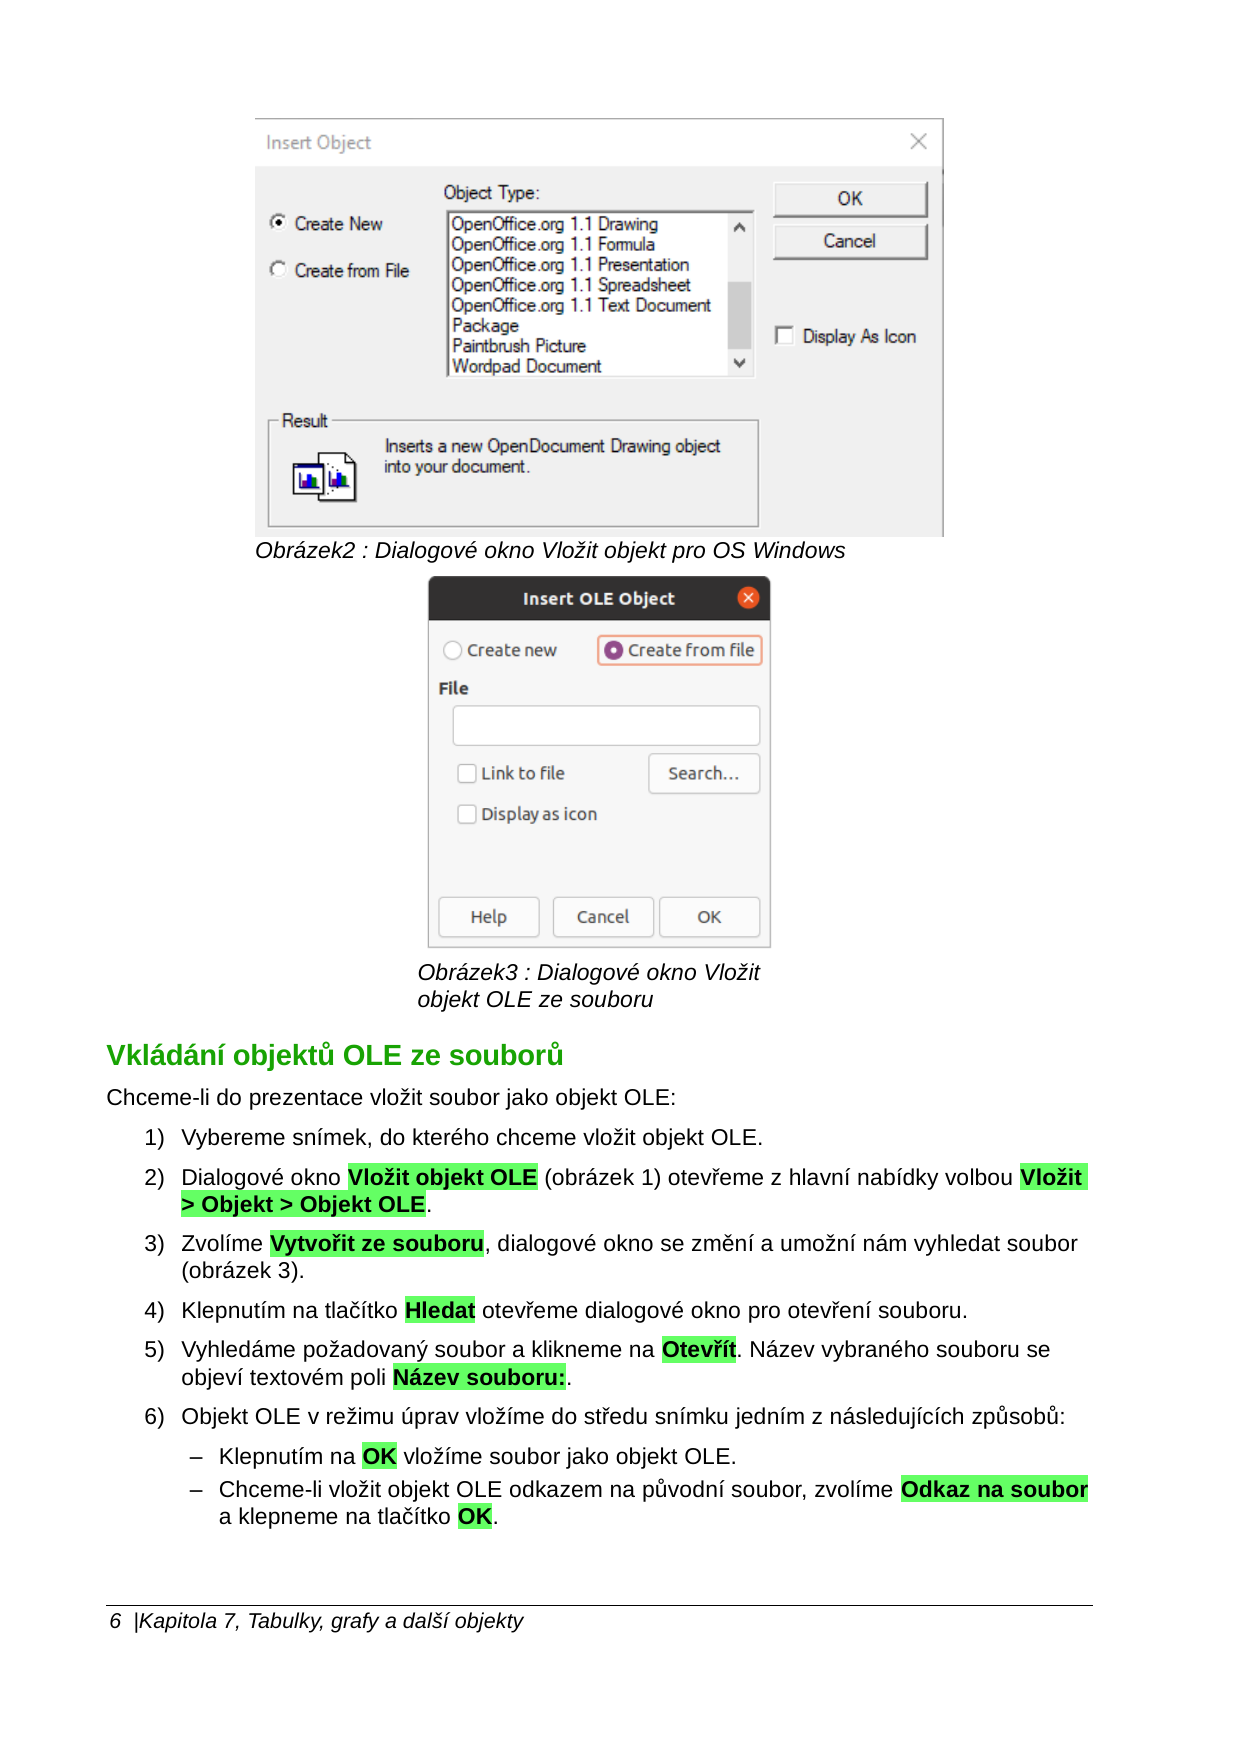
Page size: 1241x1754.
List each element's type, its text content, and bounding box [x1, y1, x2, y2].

list Klepnutím na OK vložíme soubor jako objekt OLE. [397, 1442, 1093, 1469]
list Chceme-li vložit objekt OLE odkazem na původní soubor, zvolíme Odkaz na soubor a klepneme na tlačítko OK. [189, 1475, 1093, 1529]
subtitle Vkládání objektů OLE ze souborů [106, 1038, 1093, 1071]
list Klepnutím na tlačítko Hledat otevřeme dialogové okno pro otevření souboru. [475, 1296, 1093, 1323]
picture [255, 118, 944, 537]
list Dialogové okno Vložit objekt OLE (obrázek 1) otevřeme z hlavní nabídky volbou Vložit > Objekt > Objekt OLE. [426, 1163, 1093, 1217]
list Vybereme snímek, do kterého chceme vložit objekt OLE. [164, 1123, 1093, 1150]
text Obrázek 3 : Dialogové okno Vložit objekt OLE ze souboru [417, 959, 782, 1013]
text Chceme-li do prezentace vložit soubor jako objekt OLE: [106, 1084, 1093, 1111]
list Objekt OLE v režimu úprav vložíme do středu snímku jedním z následujících způsobů: [164, 1402, 1093, 1429]
list Klepnutím na tlačítko Hledat otevřeme dialogové okno pro otevření souboru. [164, 1296, 405, 1323]
list Dialogové okno Vložit objekt OLE (obrázek 1) otevřeme z hlavní nabídky volbou Vložit > Objekt > Objekt OLE. [164, 1163, 348, 1217]
list Vyhledáme požadovaný soubor a klikneme na Otevřít. Název vybraného souboru se objeví textovém poli Název souboru:. [164, 1336, 1093, 1390]
text Obrázek 2 : Dialogové okno Vložit objekt pro OS Windows [255, 537, 944, 564]
picture [417, 576, 782, 959]
list Zvolíme Vytvořit ze souboru, dialogové okno se změní a umožní nám vyhledat soubor (obrázek 3). [164, 1229, 1093, 1284]
list Klepnutím na OK vložíme soubor jako objekt OLE. [189, 1442, 362, 1469]
